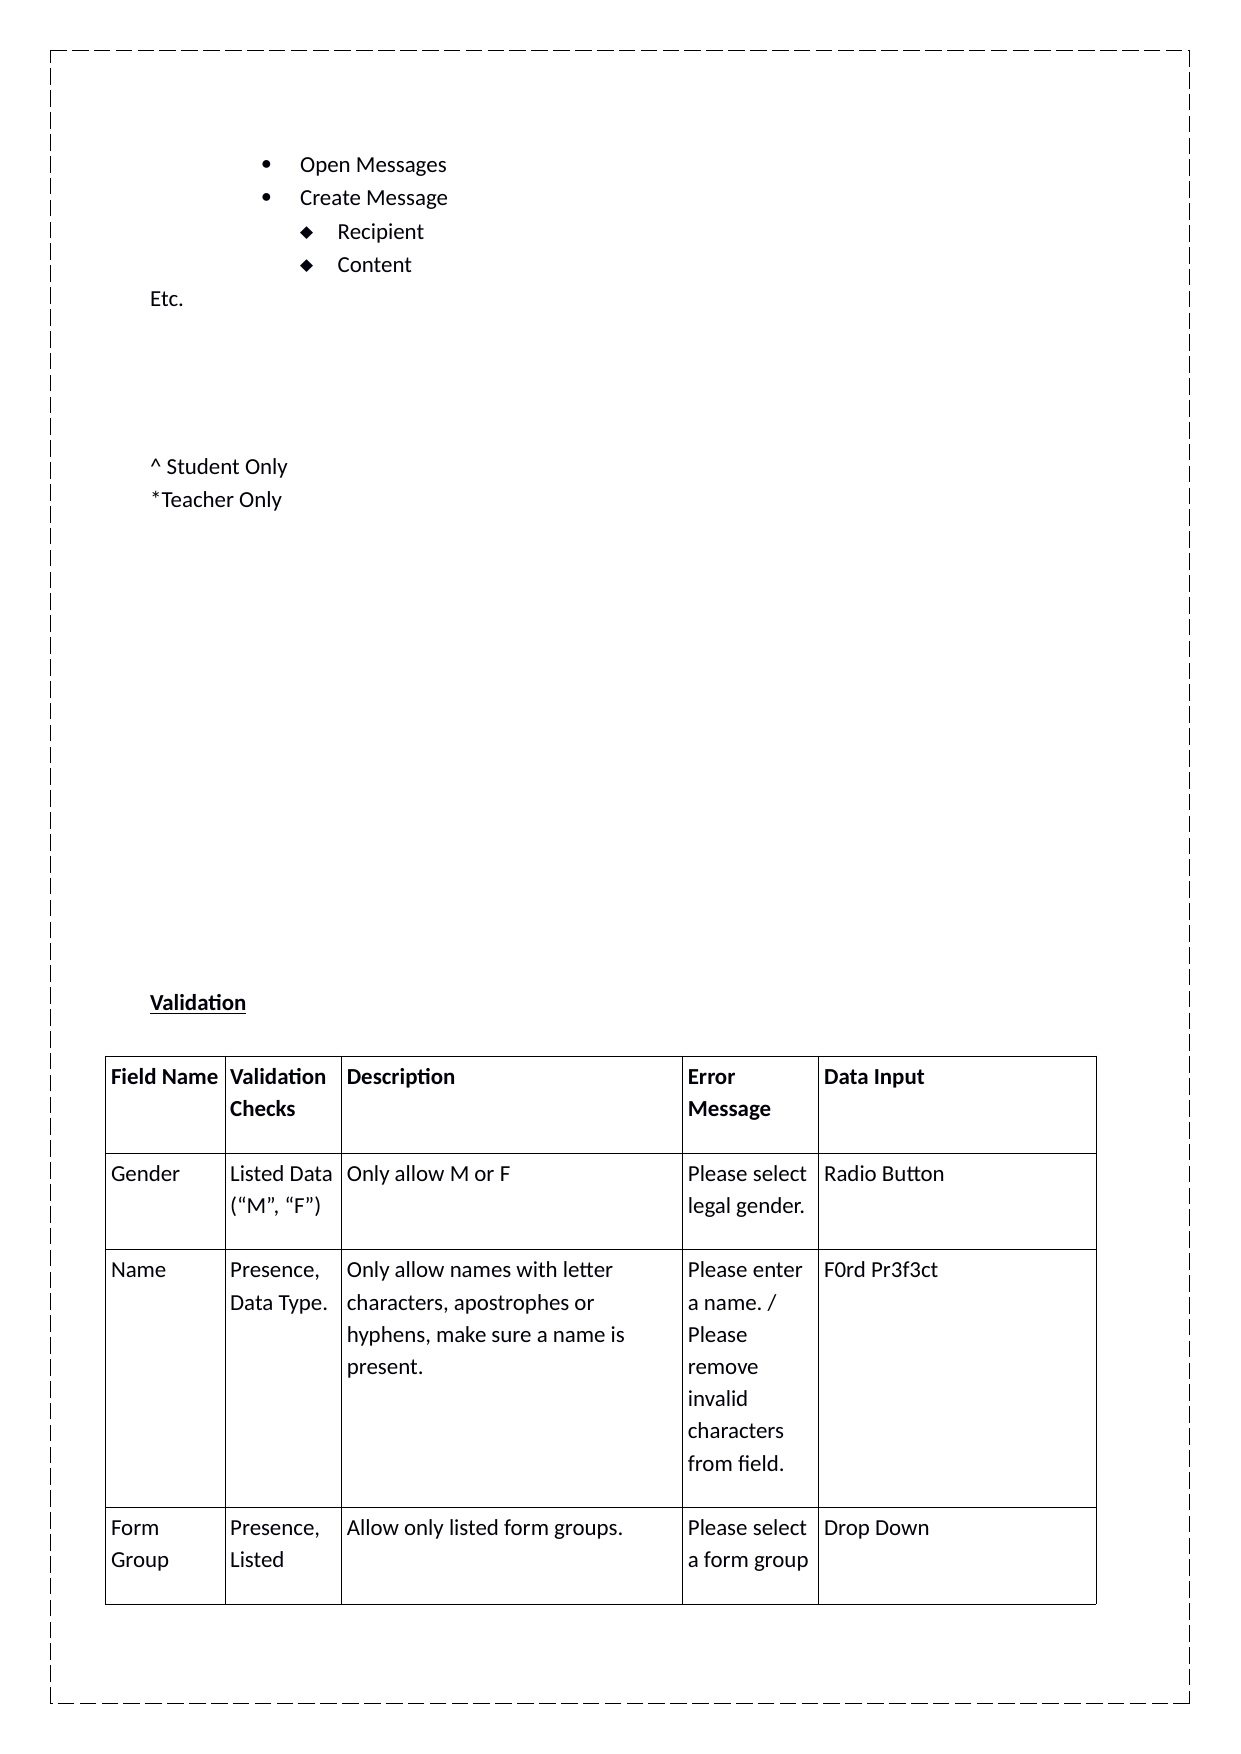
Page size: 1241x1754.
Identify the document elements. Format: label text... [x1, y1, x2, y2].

table_header Description [342, 1057, 682, 1152]
table_cell Please select legal gender. [683, 1154, 818, 1249]
table_cell Gender [106, 1154, 225, 1249]
table_header Error Message [683, 1057, 818, 1152]
text Validation [150, 988, 1090, 1017]
list Create Message [262, 183, 1090, 212]
table_cell Only allow M or F [342, 1154, 682, 1249]
list Recipient [300, 217, 1090, 245]
table_cell Name [106, 1250, 225, 1507]
table_cell Drop Down [819, 1508, 1096, 1603]
text *Teacher Only [150, 485, 1090, 513]
table_cell Listed Data (“M”, “F”) [226, 1154, 341, 1249]
table_cell Please enter a name. / Please remove invalid characters from field. [683, 1250, 818, 1507]
table_header Field Name [106, 1057, 225, 1152]
text Etc. [150, 284, 1090, 312]
table_cell Only allow names with letter characters, apostrophes or hyphens, make sure a name is present. [342, 1250, 682, 1507]
list Open Messages [262, 150, 1090, 178]
list Content [300, 251, 1090, 279]
table_cell Presence, Listed [226, 1508, 341, 1603]
table_cell F0rd Pr3f3ct [819, 1250, 1096, 1507]
text ^ Student Only [150, 452, 1090, 480]
table_cell Please select a form group [683, 1508, 818, 1603]
table_cell Allow only listed form groups. [342, 1508, 682, 1603]
table_cell Radio Button [819, 1154, 1096, 1249]
table_header Data Input [819, 1057, 1096, 1152]
table_cell Form Group [106, 1508, 225, 1603]
table_cell Presence, Data Type. [226, 1250, 341, 1507]
table_header Validation Checks [226, 1057, 341, 1152]
